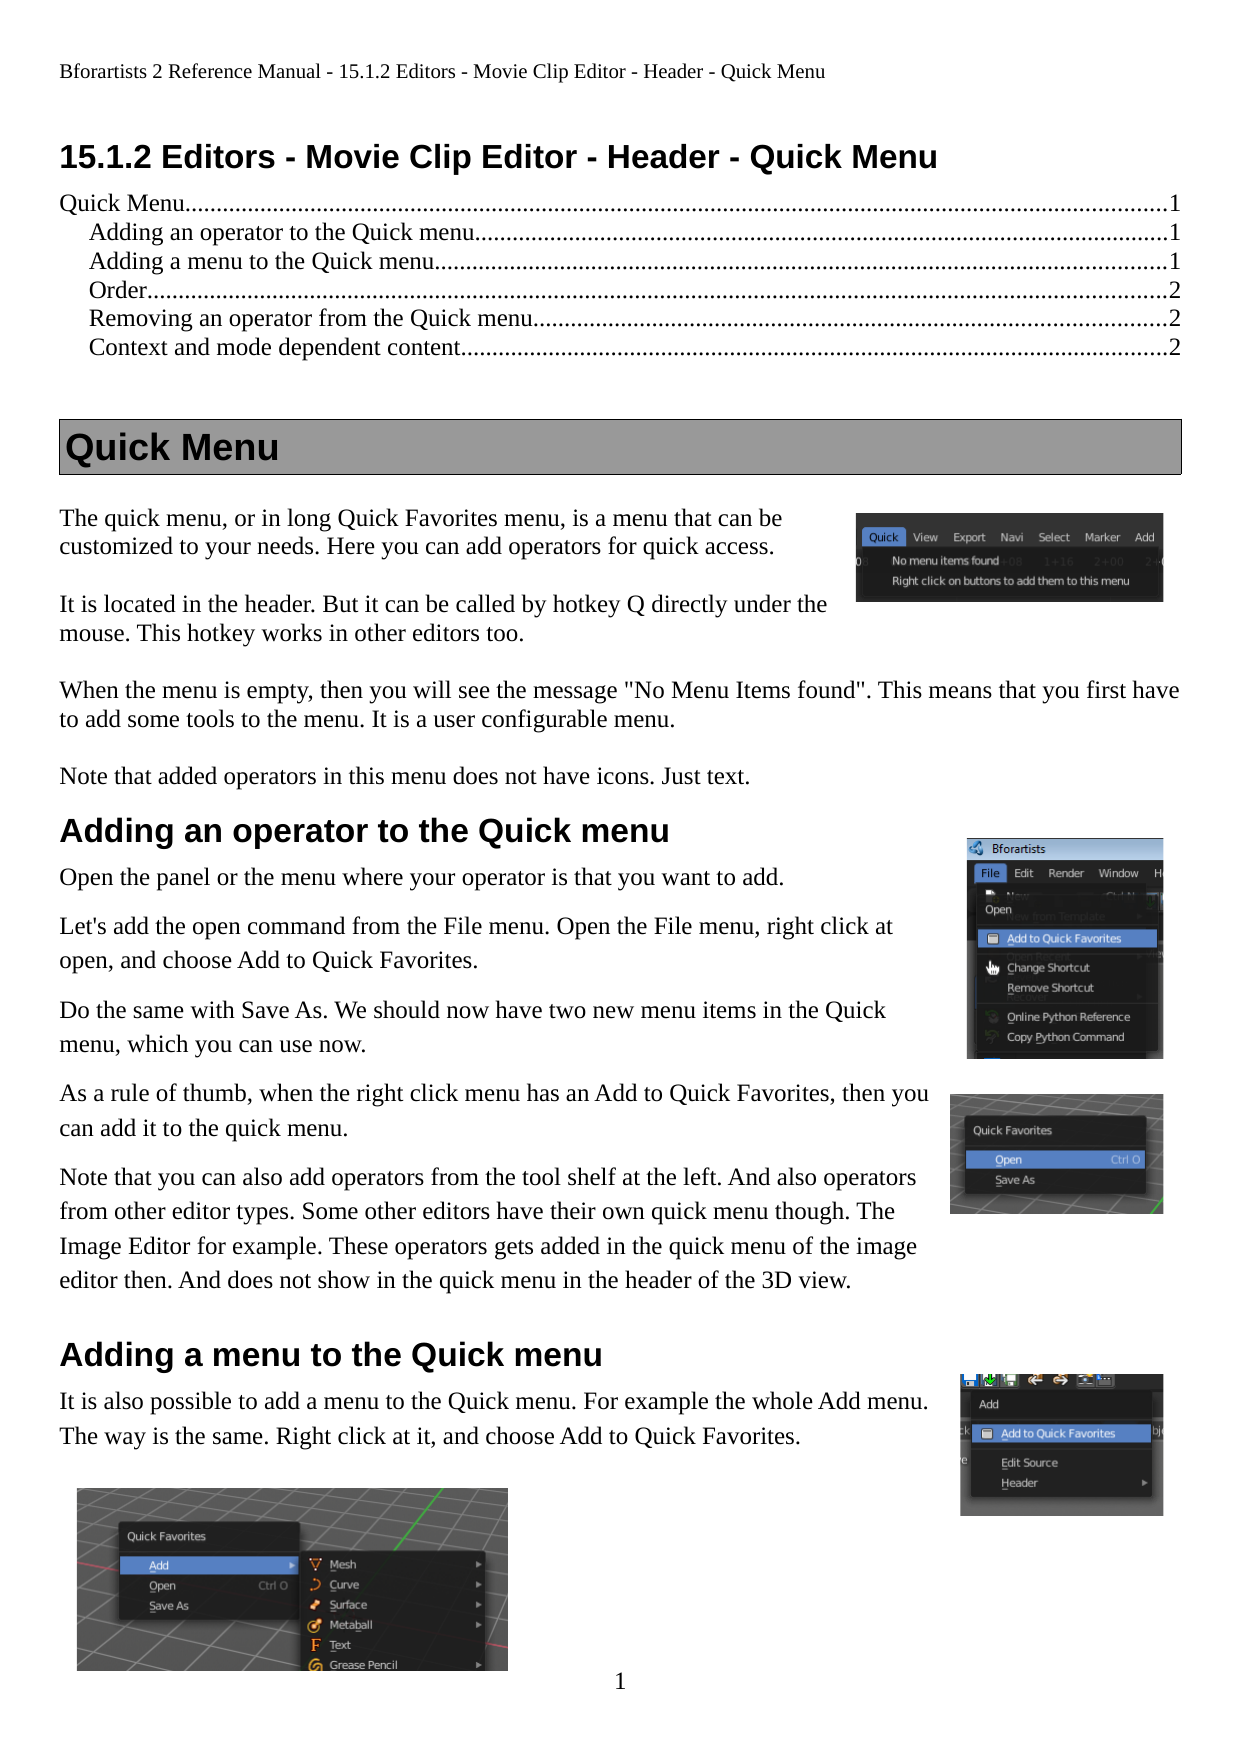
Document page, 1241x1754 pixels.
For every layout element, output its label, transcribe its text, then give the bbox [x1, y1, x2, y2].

picture [855, 513, 1164, 602]
picture [966, 838, 1164, 1059]
table_header Quick Menu [60, 420, 1181, 474]
subtitle 15.1.2 Editors - Movie Clip Editor - Header - Quick Menu [59, 138, 1181, 176]
text Note that added operators in this menu does not have icons. Just text. [59, 761, 1181, 790]
picture [960, 1374, 1164, 1516]
text Adding a menu to the Quick menu 1 [88, 246, 1181, 275]
picture [950, 1094, 1164, 1214]
text As a rule of thumb, when the right click menu has an Add to Quick Favorites, then you can add it to the quick menu. [59, 1078, 1181, 1141]
text It is also possible to add a menu to the Quick menu. For example the whole Add menu. The way is the same. Right click at it, and choose Add to Quick Favorites. [59, 1386, 960, 1449]
subtitle Adding a menu to the Quick menu [59, 1335, 1181, 1374]
text Note that you can also add operators from the tool shelf at the left. And also operators from other editor types. Some other editors have their own quick menu though. The Image Editor for example. These operators gets added in the quick menu of the image editor then. And does not show in the quick menu in the header of the 3D view. [59, 1162, 1181, 1294]
text Quick Menu 1 [59, 188, 1181, 217]
text Context and mode dependent content 2 [88, 332, 1181, 361]
text Adding an operator to the Quick menu 1 [88, 217, 1181, 246]
text It is located in the header. But it can be called by hotkey Q directly under the mouse. This hotkey works in other editors too. [59, 589, 1181, 646]
picture [76, 1488, 508, 1671]
subtitle Adding an operator to the Quick menu [59, 811, 1181, 849]
text Open the panel or the menu where your operator is that you want to add. [59, 862, 966, 891]
text Do the same with Save As. We should now have two new menu items in the Quick menu, which you can use now. [59, 995, 966, 1058]
text Order 2 [88, 275, 1181, 303]
text Let's add the open command from the File menu. Open the File menu, right click at open, and choose Add to Quick Favorites. [59, 911, 966, 974]
text Removing an operator from the Quick menu 2 [88, 303, 1181, 332]
text When the menu is empty, then you will see the message "No Menu Items found". This means that you first have to add some tools to the menu. It is a user configurable menu. [59, 675, 1181, 733]
text The quick menu, or in long Quick Favorites menu, is a menu that can be customized to your needs. Here you can add operators for quick access. [59, 503, 1181, 560]
